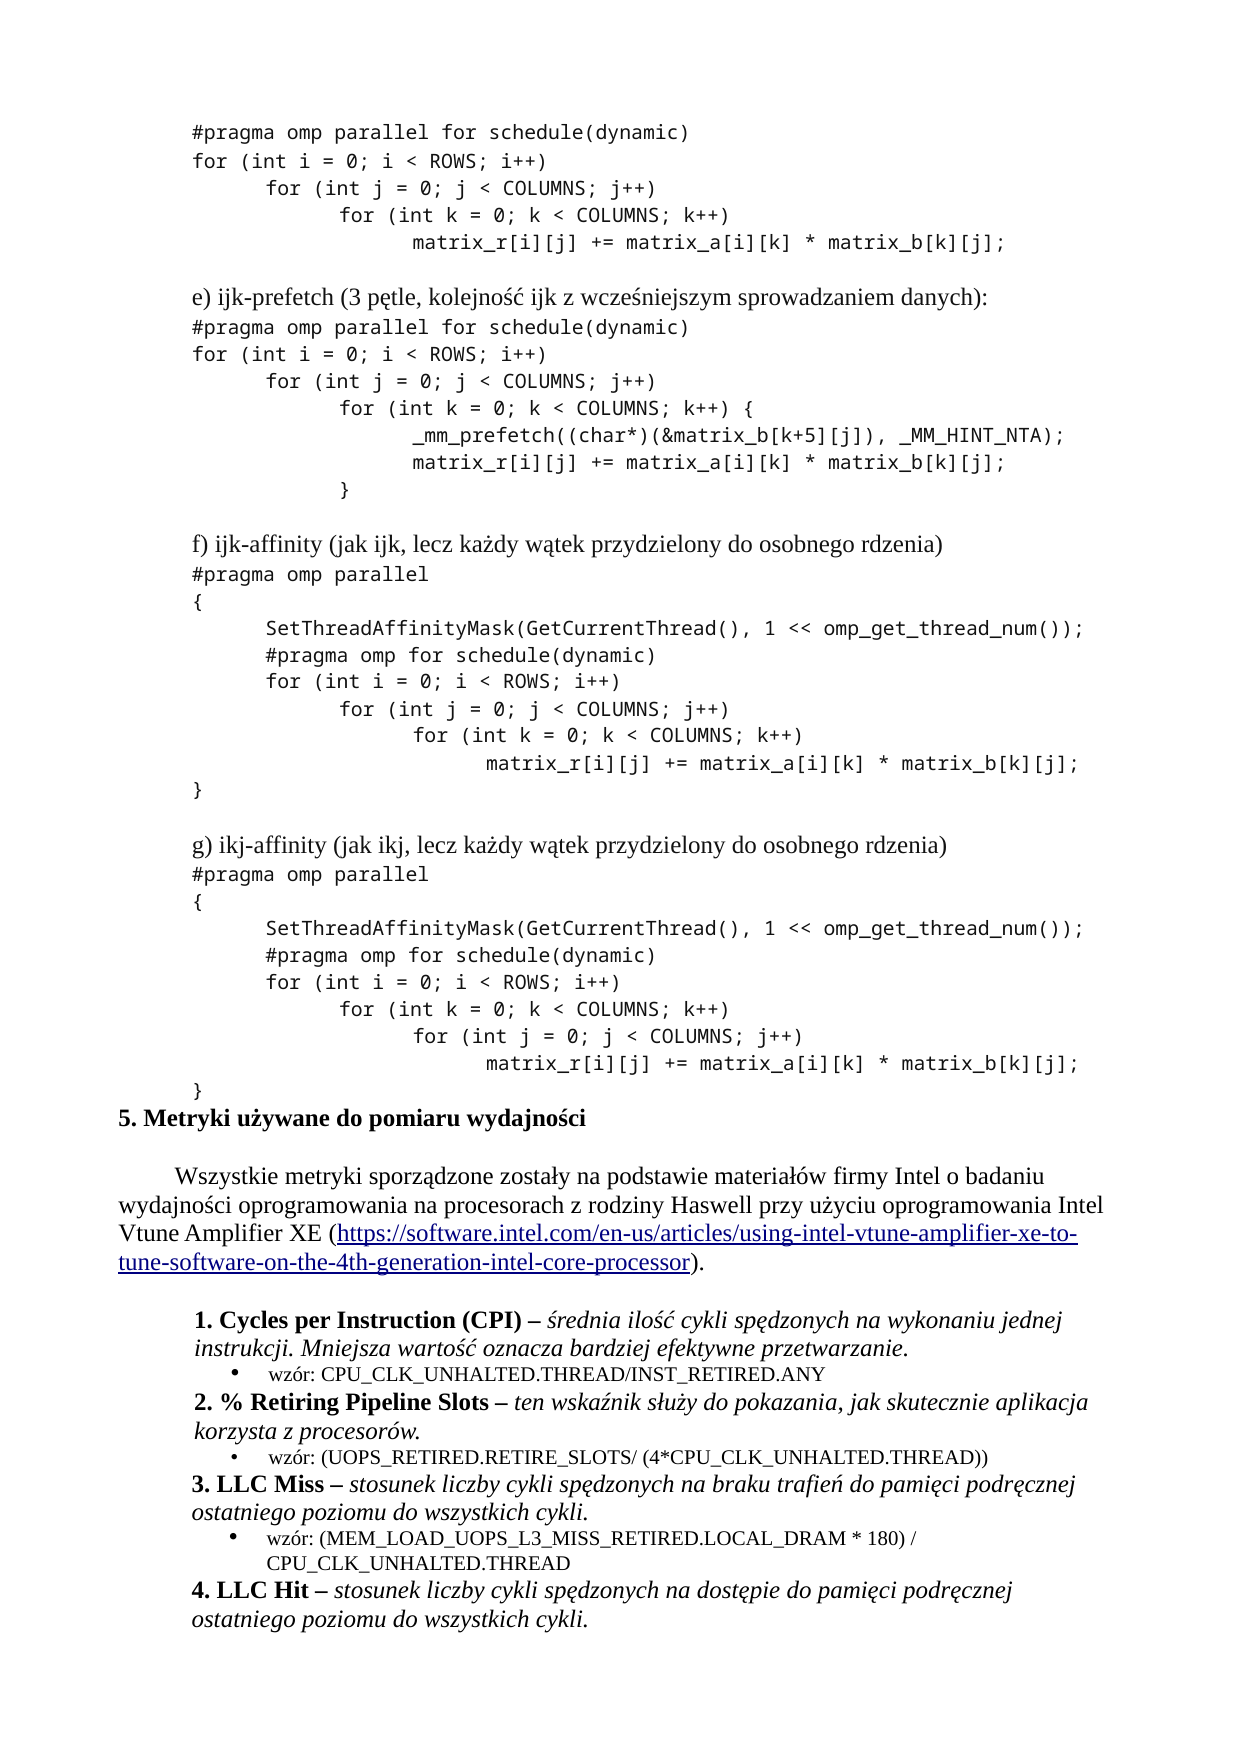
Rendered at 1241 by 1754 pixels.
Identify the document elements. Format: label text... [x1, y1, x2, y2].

text for (int i = 0; i < ROWS; i++) [118, 968, 1122, 996]
text for (int i = 0; i < ROWS; i++) [118, 340, 1122, 367]
text #pragma omp parallel [118, 558, 1122, 587]
text e) ijk-prefetch (3 pętle, kolejność ijk z wcześniejszym sprowadzaniem danych): [118, 282, 1122, 311]
text _mm_prefetch((char*)(&matrix_b[k+5][j]), _MM_HINT_NTA); [118, 421, 1122, 448]
text matrix_r[i][j] += matrix_a[i][k] * matrix_b[k][j]; [118, 749, 1122, 776]
text } [118, 776, 1122, 803]
text { [118, 888, 1122, 914]
text matrix_r[i][j] += matrix_a[i][k] * matrix_b[k][j]; [118, 228, 1122, 255]
text Wszystkie metryki sporządzone zostały na podstawie materiałów firmy Intel o badaniu wydajności oprogramowania na procesorach z rodziny Haswell przy użyciu oprogramowania Intel Vtune Amplifier XE (https://software.intel.com/en-us/articles/using-intel-vtune-amplifier-xe-to-tune-software-on-the-4th-generation-intel-core-processor). [118, 1161, 1122, 1276]
text { [118, 587, 1122, 614]
text for (int j = 0; j < COLUMNS; j++) [118, 174, 1122, 201]
text for (int k = 0; k < COLUMNS; k++) [118, 722, 1122, 749]
text 1. Cycles per Instruction (CPI) – średnia ilość cykli spędzonych na wykonaniu jednej instrukcji. Mniejsza wartość oznacza bardziej efektywne przetwarzanie. [194, 1305, 1122, 1362]
text #pragma omp for schedule(dynamic) [118, 641, 1122, 668]
text for (int i = 0; i < ROWS; i++) [118, 668, 1122, 695]
text matrix_r[i][j] += matrix_a[i][k] * matrix_b[k][j]; [118, 1049, 1122, 1076]
text matrix_r[i][j] += matrix_a[i][k] * matrix_b[k][j]; [118, 448, 1122, 475]
text for (int i = 0; i < ROWS; i++) [118, 145, 1122, 174]
text #pragma omp parallel [118, 858, 1122, 888]
text } [118, 475, 1122, 502]
text for (int k = 0; k < COLUMNS; k++) { [118, 394, 1122, 421]
text for (int j = 0; j < COLUMNS; j++) [118, 1022, 1122, 1049]
text SetThreadAffinityMask(GetCurrentThread(), 1 << omp_get_thread_num()); [118, 914, 1122, 942]
text g) ikj-affinity (jak ikj, lecz każdy wątek przydzielony do osobnego rdzenia) [118, 830, 1122, 858]
text 3. LLC Miss – stosunek liczby cykli spędzonych na braku trafień do pamięci podręcznej ostatniego poziomu do wszystkich cykli. [191, 1469, 1122, 1526]
text SetThreadAffinityMask(GetCurrentThread(), 1 << omp_get_thread_num()); [118, 614, 1122, 641]
text f) ijk-affinity (jak ijk, lecz każdy wątek przydzielony do osobnego rdzenia) [118, 529, 1122, 558]
text 2. % Retiring Pipeline Slots – ten wskaźnik służy do pokazania, jak skutecznie aplikacja korzysta z procesorów. [194, 1387, 1122, 1444]
list wzór: (UOPS_RETIRED.RETIRE_SLOTS/ (4*CPU_CLK_UNHALTED.THREAD)) [231, 1444, 1122, 1469]
list wzór: CPU_CLK_UNHALTED.THREAD/INST_RETIRED.ANY [231, 1362, 1122, 1387]
text for (int k = 0; k < COLUMNS; k++) [118, 996, 1122, 1022]
text for (int j = 0; j < COLUMNS; j++) [118, 695, 1122, 722]
text #pragma omp parallel for schedule(dynamic) [118, 118, 1122, 145]
text 4. LLC Hit – stosunek liczby cykli spędzonych na dostępie do pamięci podręcznej ostatniego poziomu do wszystkich cykli. [191, 1575, 1122, 1633]
text #pragma omp for schedule(dynamic) [118, 942, 1122, 968]
text for (int k = 0; k < COLUMNS; k++) [118, 201, 1122, 228]
text for (int j = 0; j < COLUMNS; j++) [118, 367, 1122, 394]
list wzór: (MEM_LOAD_UOPS_L3_MISS_RETIRED.LOCAL_DRAM * 180) / CPU_CLK_UNHALTED.THREAD [229, 1526, 1122, 1575]
text } [118, 1076, 1122, 1103]
text #pragma omp parallel for schedule(dynamic) [118, 311, 1122, 340]
text 5. Metryki używane do pomiaru wydajności [118, 1103, 1122, 1132]
